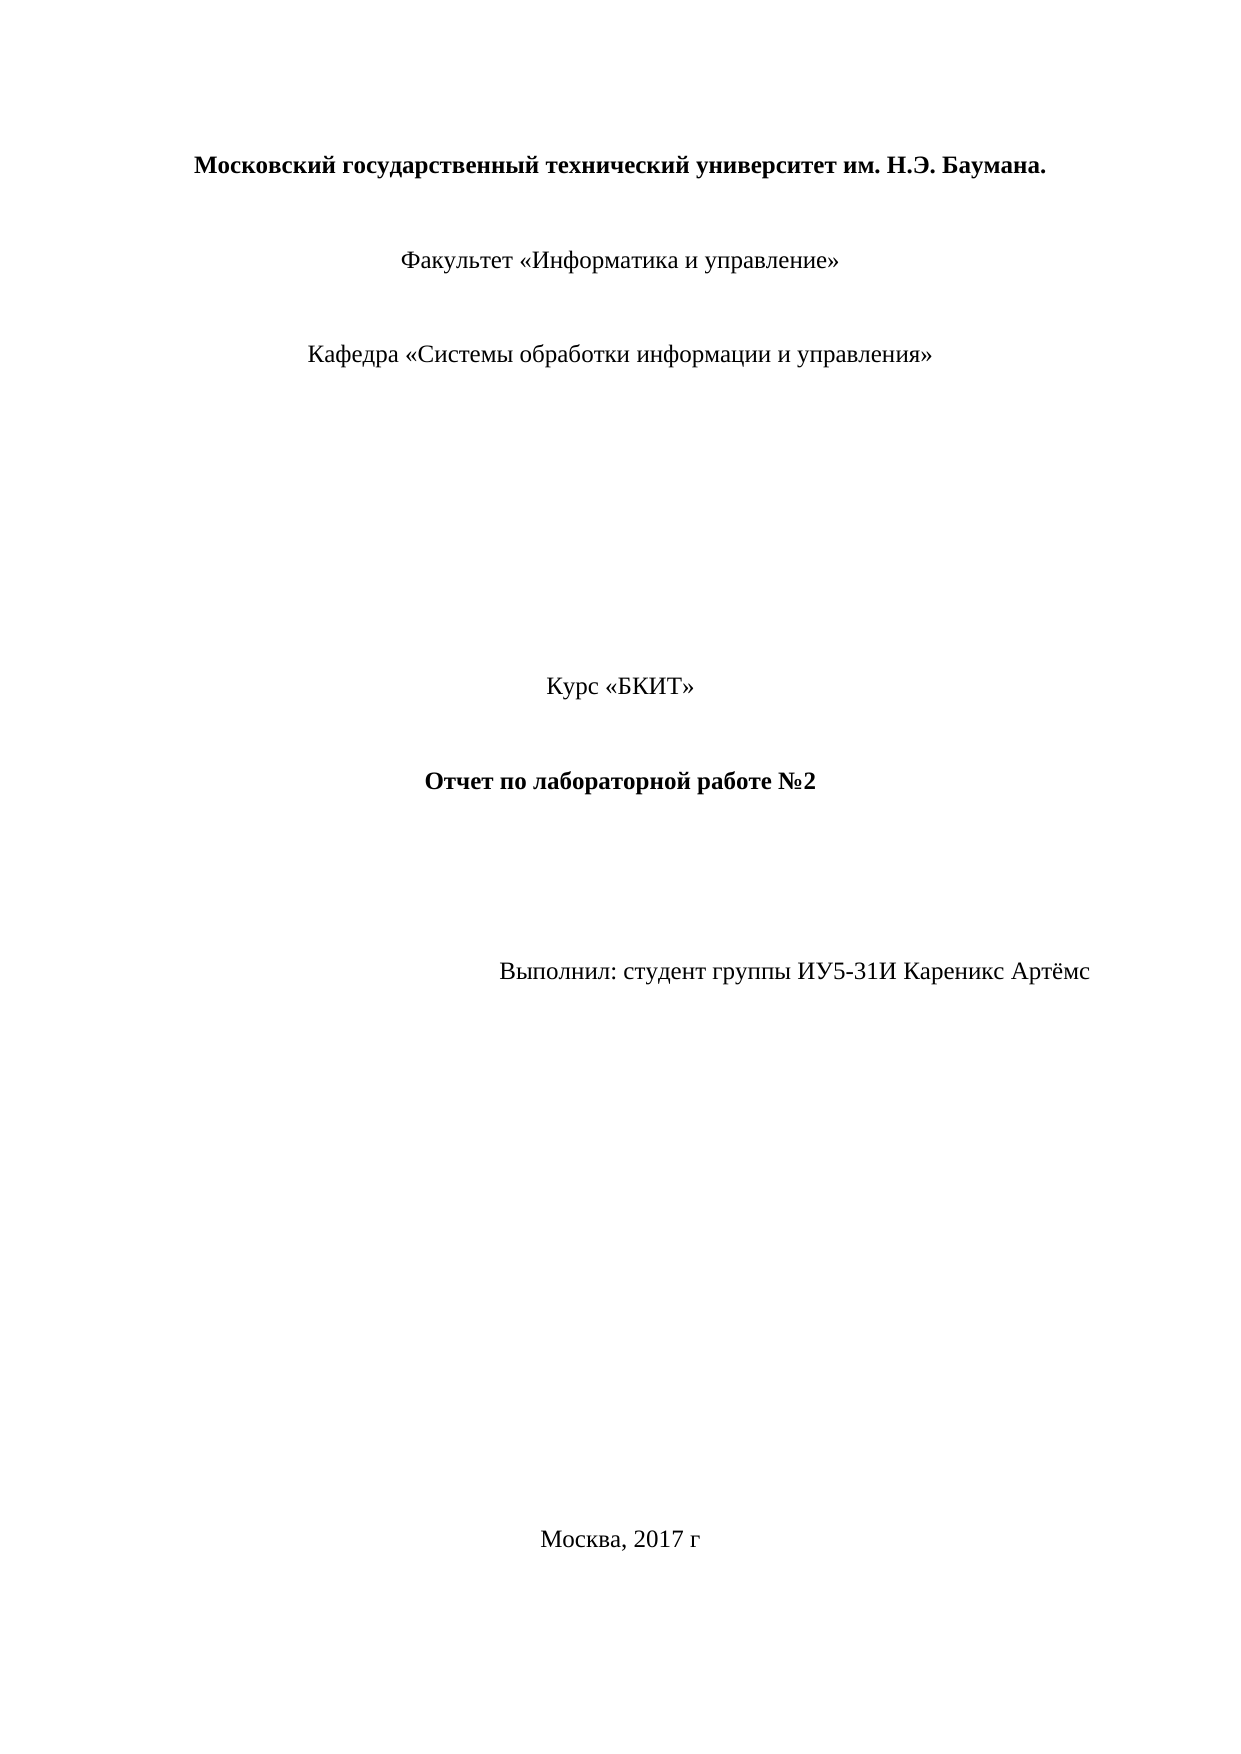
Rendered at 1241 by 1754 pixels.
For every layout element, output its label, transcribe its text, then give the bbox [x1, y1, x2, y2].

text Кафедра «Системы обработки информации и управления» [150, 339, 1090, 368]
text Москва, 2017 г [150, 1524, 1090, 1553]
text Факультет «Информатика и управление» [150, 245, 1090, 273]
text Отчет по лабораторной работе №2 [150, 766, 1090, 795]
text Выполнил: студент группы ИУ5-31И Кареникс Артёмс [150, 956, 1090, 984]
text Московский государственный технический университет им. Н.Э. Баумана. [150, 150, 1090, 179]
text Курс «БКИТ» [150, 671, 1090, 700]
